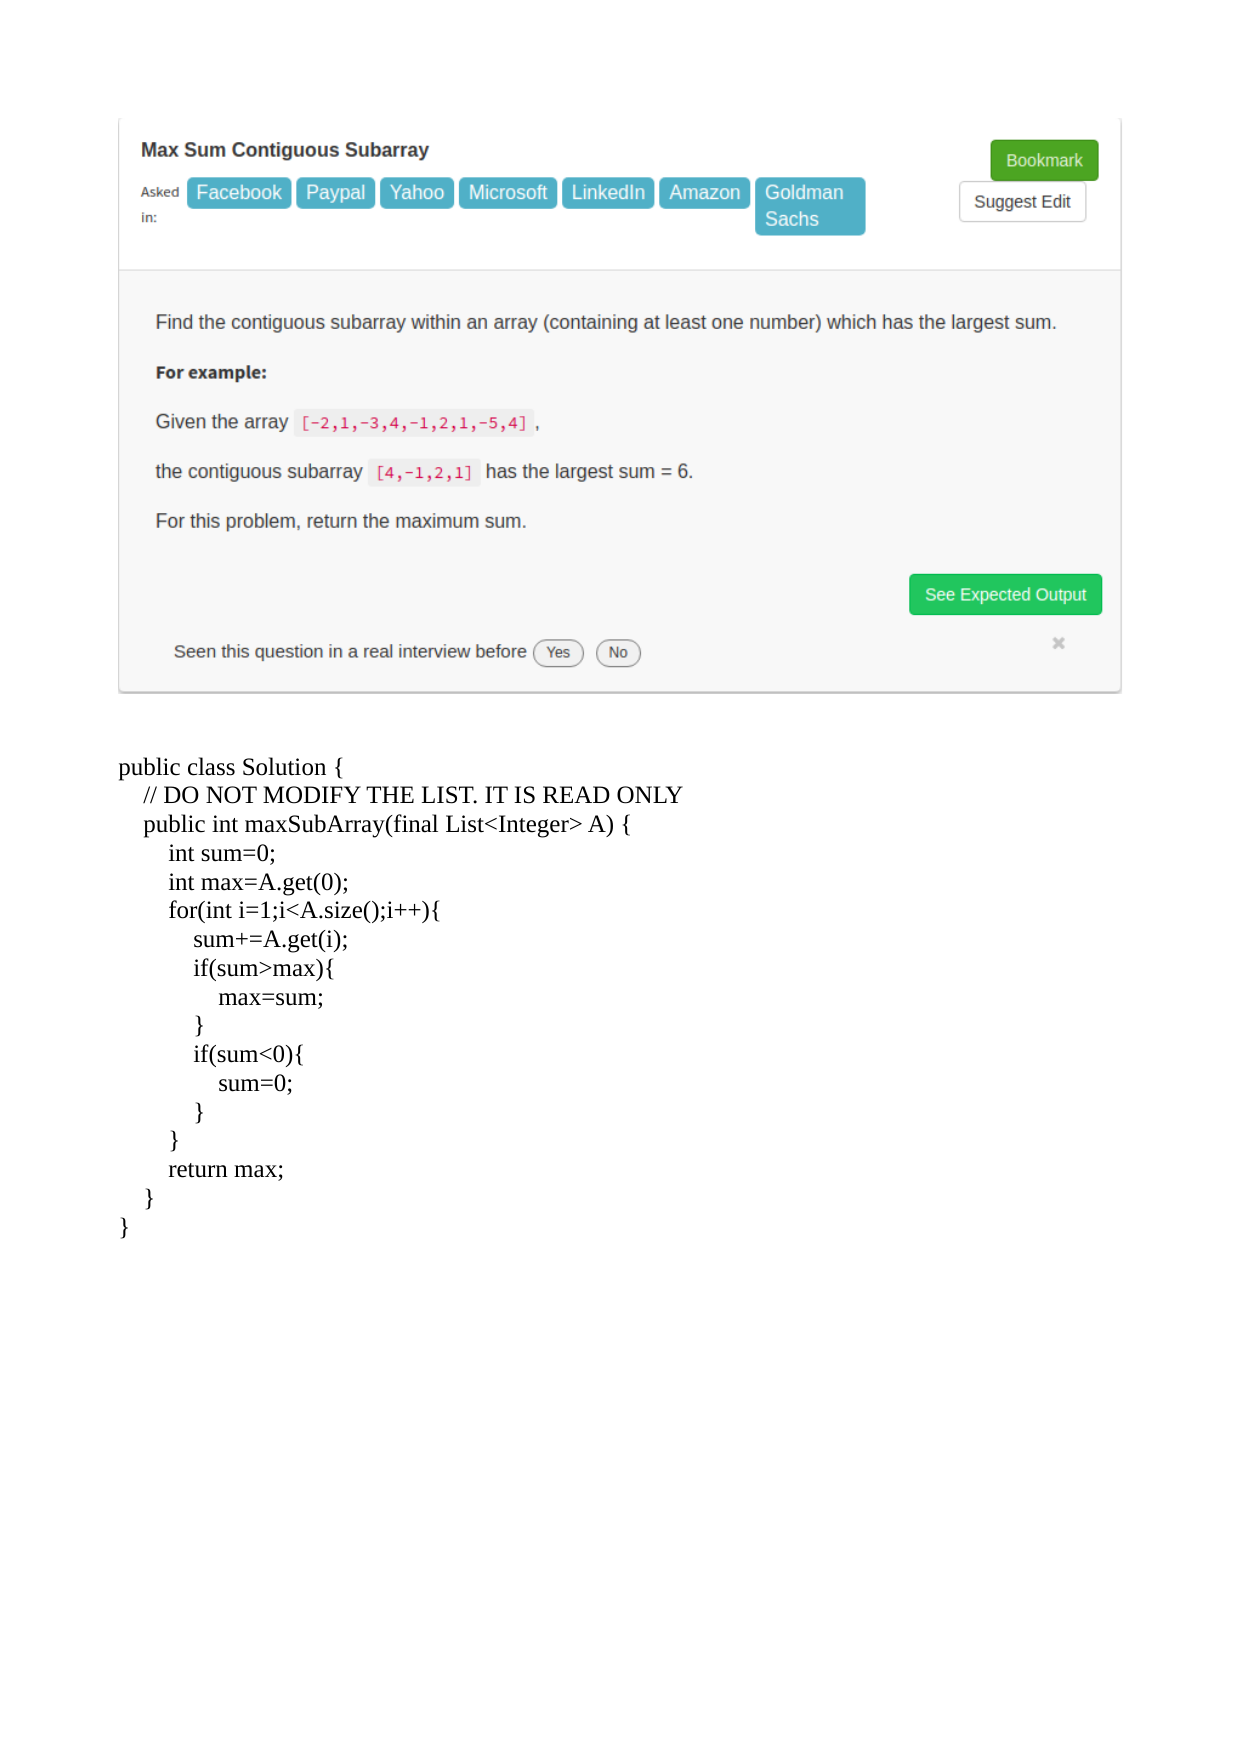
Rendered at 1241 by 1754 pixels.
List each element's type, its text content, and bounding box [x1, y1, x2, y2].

text public class Solution { [118, 752, 1122, 780]
text for(int i=1;i<A.size();i++){ [118, 895, 1122, 924]
text int sum=0; [118, 838, 1122, 867]
text max=sum; [118, 982, 1122, 1010]
text } [118, 1125, 1122, 1154]
text sum=0; [118, 1068, 1122, 1097]
text int max=A.get(0); [118, 867, 1122, 895]
text } [118, 1212, 1122, 1240]
text } [118, 1097, 1122, 1125]
picture [118, 118, 1123, 694]
text } [118, 1183, 1122, 1212]
text sum+=A.get(i); [118, 924, 1122, 953]
text } [118, 1010, 1122, 1039]
text public int maxSubArray(final List<Integer> A) { [118, 809, 1122, 838]
text // DO NOT MODIFY THE LIST. IT IS READ ONLY [118, 780, 1122, 809]
text if(sum<0){ [118, 1039, 1122, 1068]
text return max; [118, 1154, 1122, 1183]
text if(sum>max){ [118, 953, 1122, 982]
